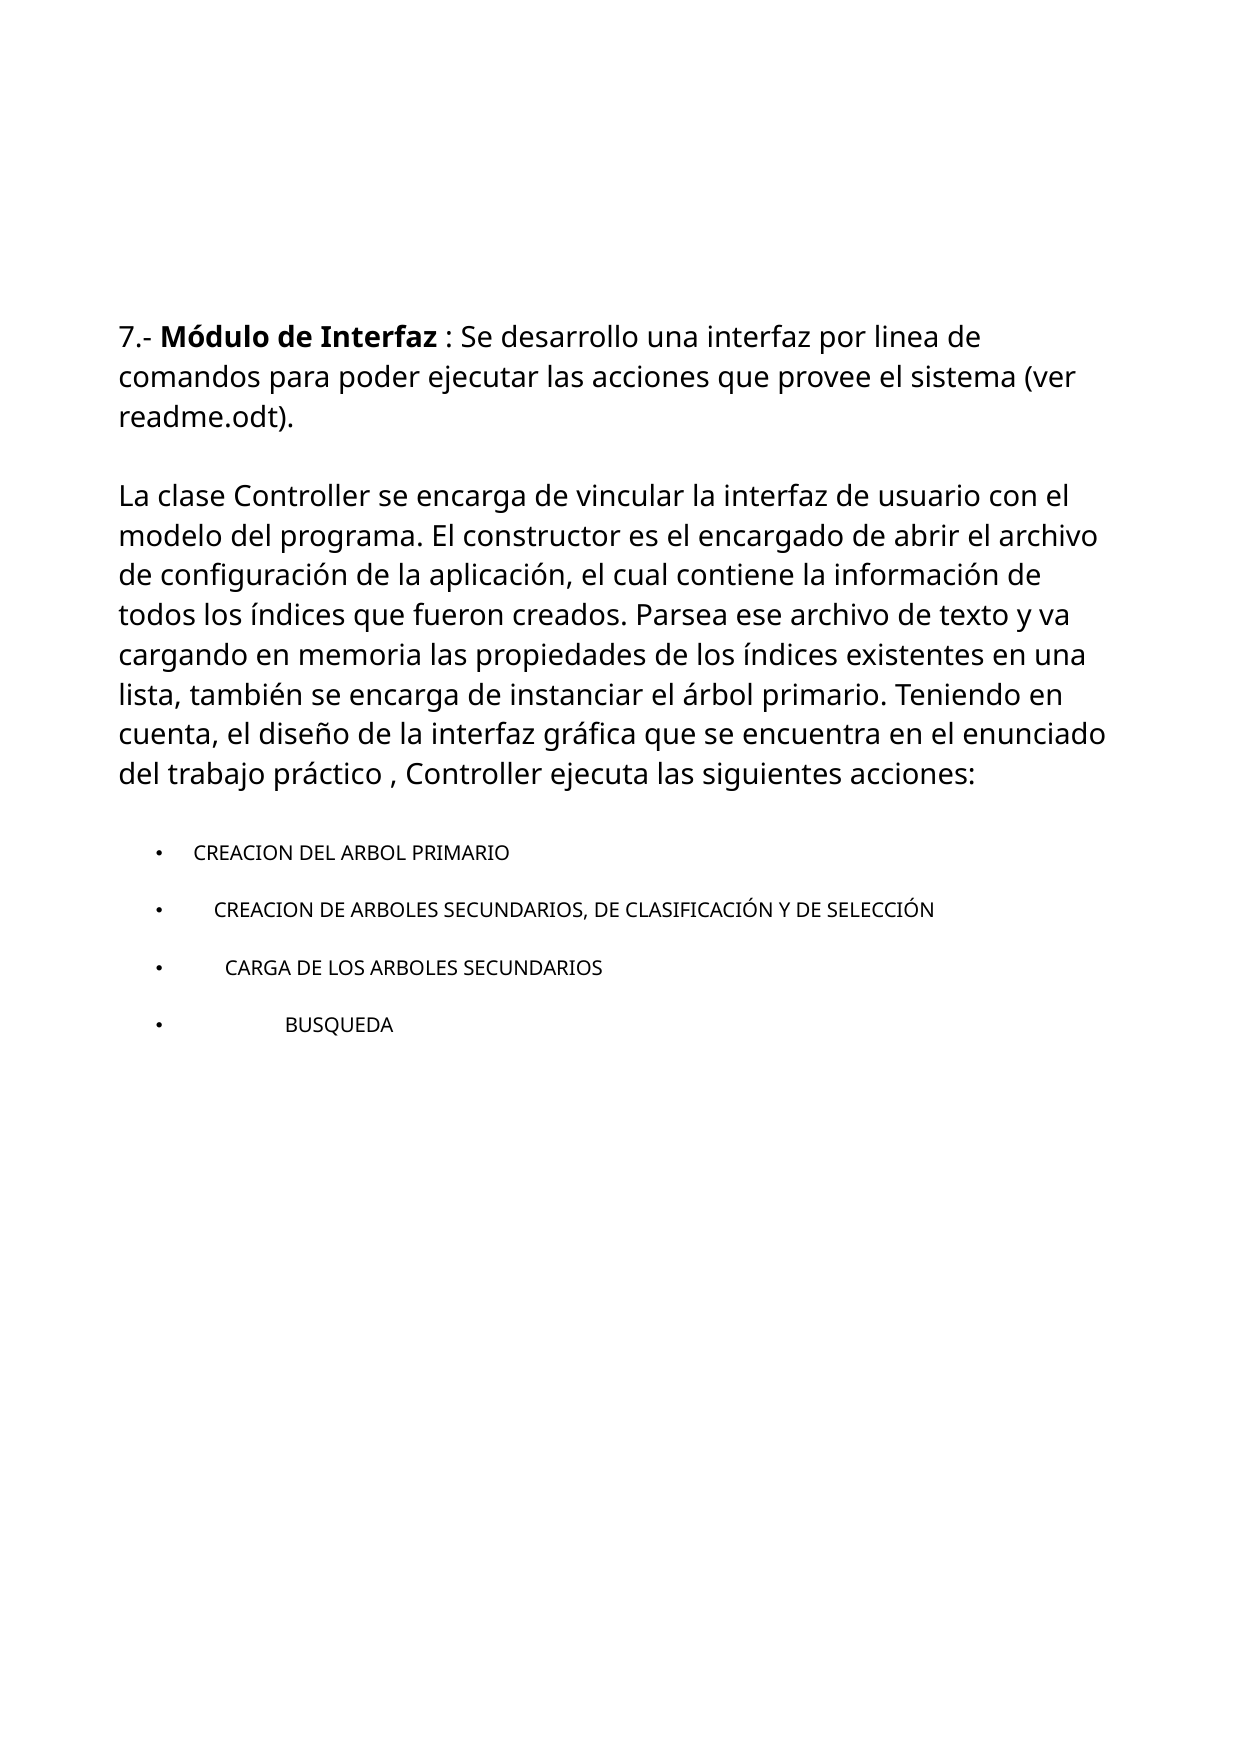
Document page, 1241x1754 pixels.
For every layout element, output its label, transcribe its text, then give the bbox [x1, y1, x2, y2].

text La clase Controller se encarga de vincular la interfaz de usuario con el modelo del programa. El constructor es el encargado de abrir el archivo de configuración de la aplicación, el cual contiene la información de todos los índices que fueron creados. Parsea ese archivo de texto y va cargando en memoria las propiedades de los índices existentes en una lista, también se encarga de instanciar el árbol primario. Teniendo en cuenta, el diseño de la interfaz gráfica que se encuentra en el enunciado del trabajo práctico , Controller ejecuta las siguientes acciones: [118, 475, 1122, 793]
list CREACION DEL ARBOL PRIMARIO [156, 832, 1122, 866]
list BUSQUEDA [156, 994, 1122, 1039]
text 7.- Módulo de Interfaz : Se desarrollo una interfaz por linea de comandos para poder ejecutar las acciones que provee el sistema (ver readme.odt). [118, 317, 1122, 436]
list CARGA DE LOS ARBOLES SECUNDARIOS [156, 936, 1122, 981]
list CREACION DE ARBOLES SECUNDARIOS, DE CLASIFICACIÓN Y DE SELECCIÓN [156, 879, 1122, 924]
